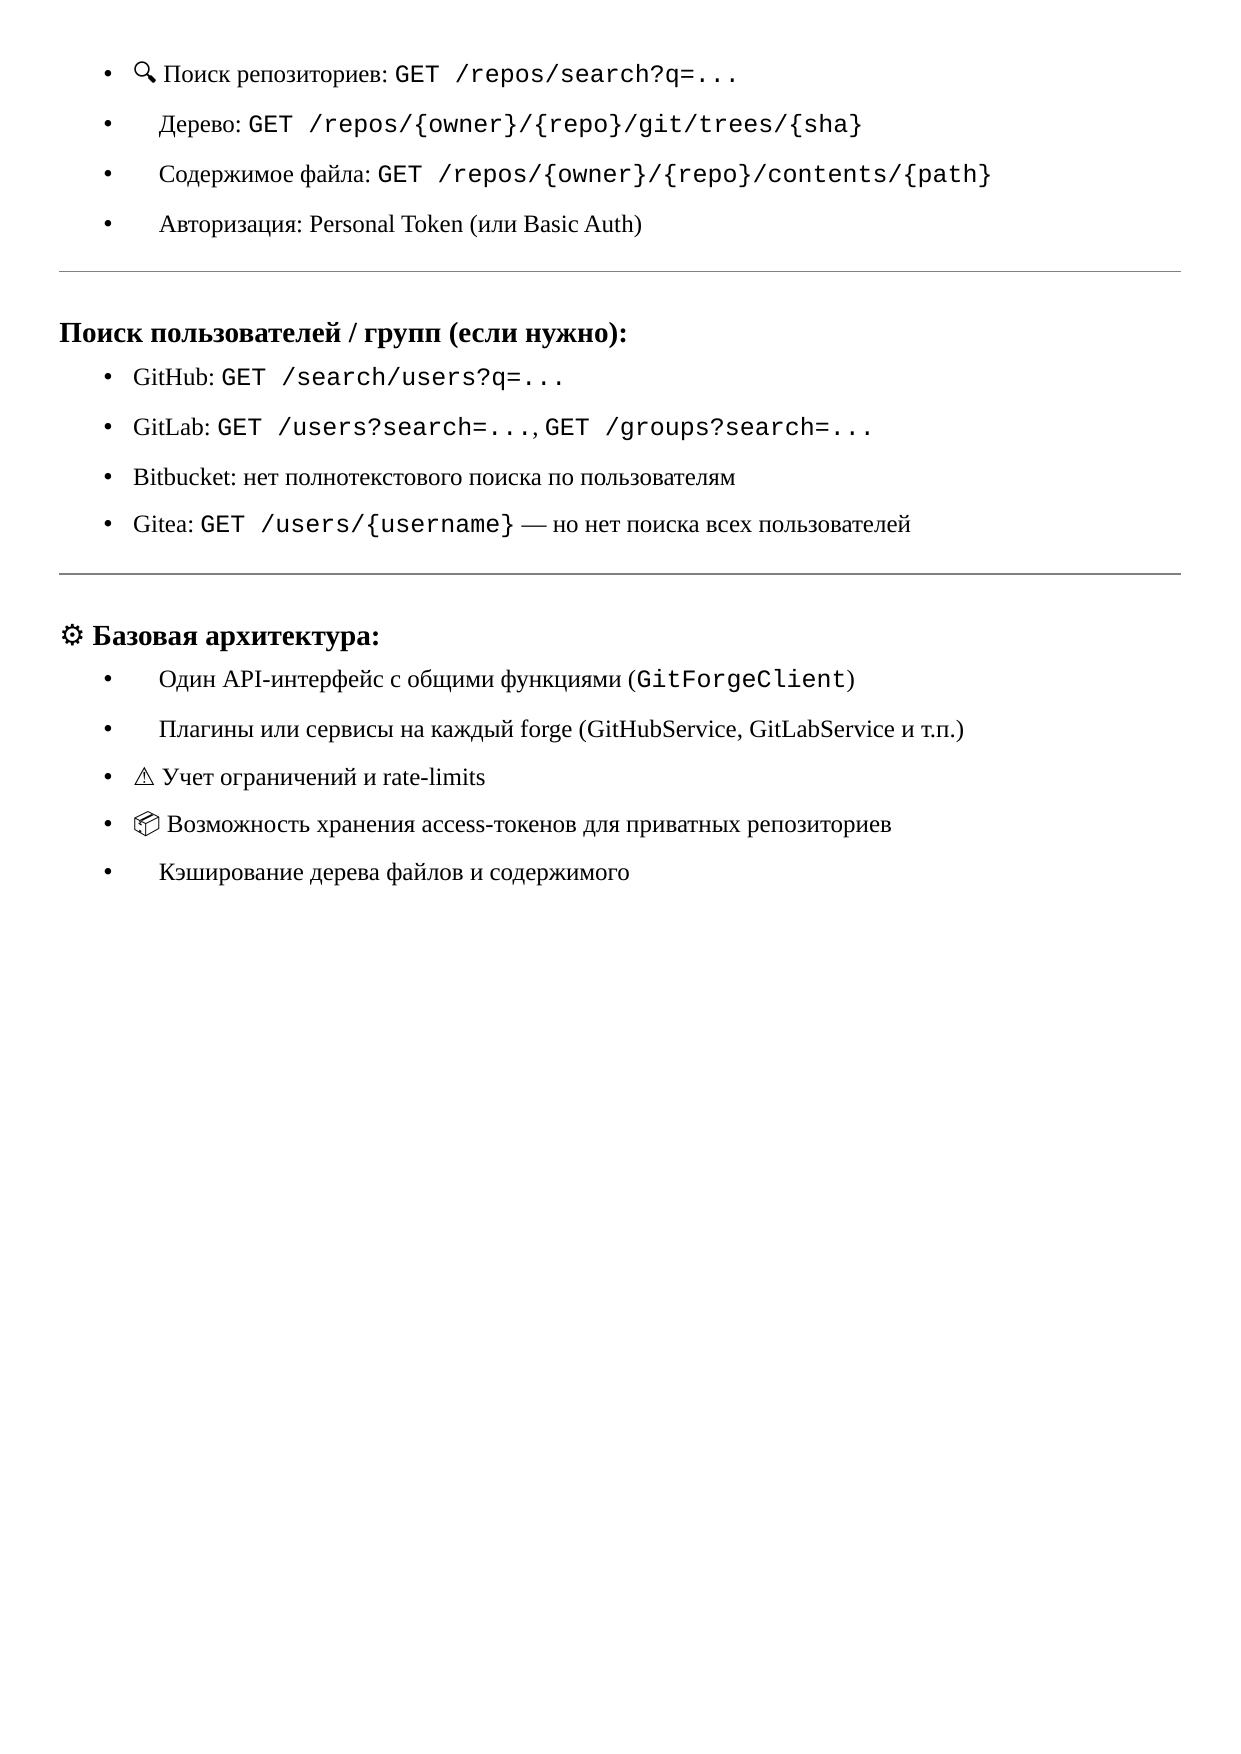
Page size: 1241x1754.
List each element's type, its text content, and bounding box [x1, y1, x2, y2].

list GitHub: GET /search/users?q=... [103, 362, 1181, 392]
subtitle ⚙️ Базовая архитектура: [59, 618, 1181, 652]
list ⚠️ Учет ограничений и rate-limits [103, 762, 1181, 790]
list GitLab: GET /users?search=..., GET /groups?search=... [103, 412, 1181, 442]
list 📂 Содержимое файла: GET /repos/{owner}/{repo}/contents/{path} [103, 159, 1181, 190]
list 📦 Возможность хранения access-токенов для приватных репозиториев [103, 809, 1181, 838]
list Gitea: GET /users/{username} — но нет поиска всех пользователей [103, 509, 1181, 540]
list 🔧 Один API-интерфейс с общими функциями (GitForgeClient) [103, 664, 1181, 695]
list Bitbucket: нет полнотекстового поиска по пользователям [103, 462, 1181, 490]
list 🧩 Плагины или сервисы на каждый forge (GitHubService, GitLabService и т.п.) [103, 714, 1181, 743]
subtitle Поиск пользователей / групп (если нужно): [59, 316, 1181, 349]
list 📁 Кэширование дерева файлов и содержимого [103, 857, 1181, 886]
list 🔐 Авторизация: Personal Token (или Basic Auth) [103, 209, 1181, 238]
list 🔍 Поиск репозиториев: GET /repos/search?q=... [103, 59, 1181, 90]
list 📄 Дерево: GET /repos/{owner}/{repo}/git/trees/{sha} [103, 109, 1181, 140]
